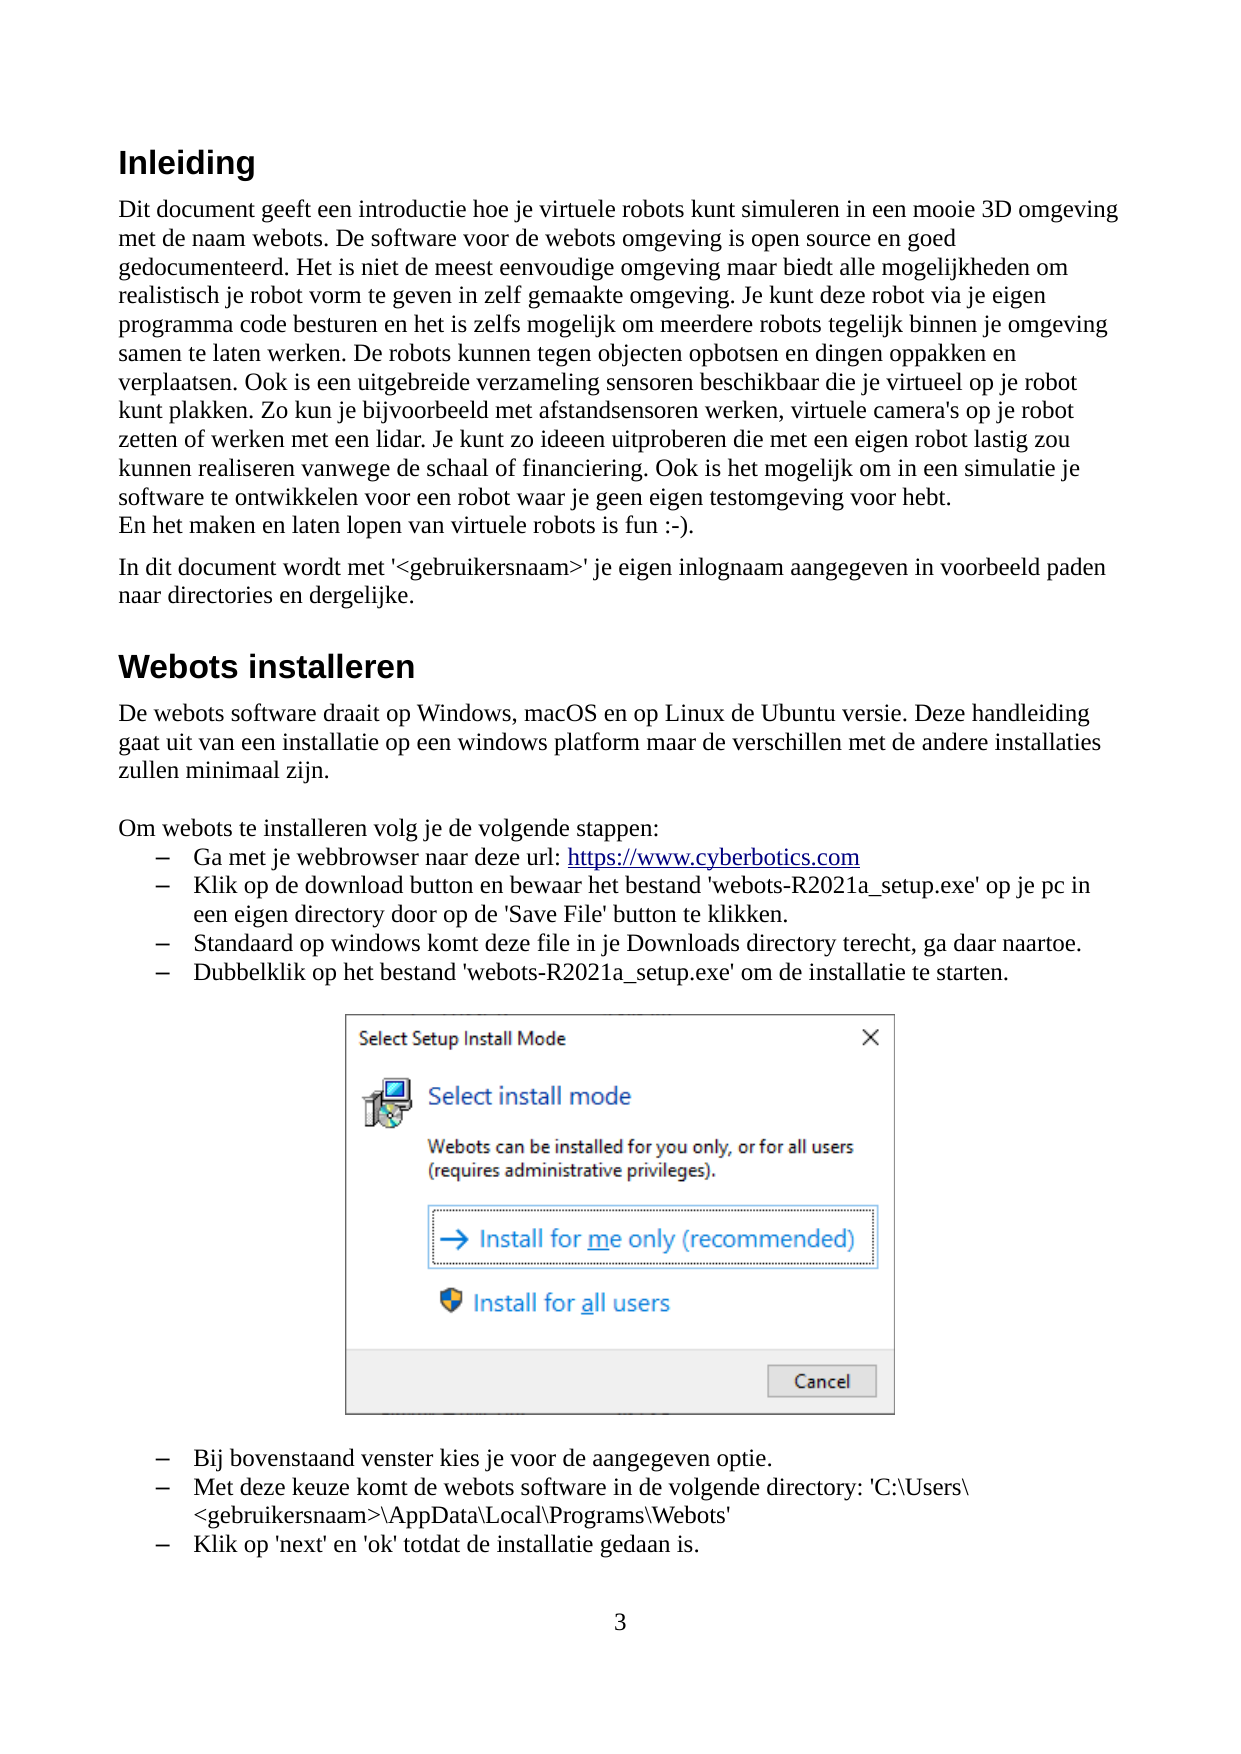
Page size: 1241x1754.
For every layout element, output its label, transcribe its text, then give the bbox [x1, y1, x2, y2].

list Met deze keuze komt de webots software in de volgende directory: 'C:\Users\<gebruikersnaam>\AppData\Local\Programs\Webots' [156, 1472, 1122, 1529]
subtitle Webots installeren [118, 647, 1122, 685]
text Om webots te installeren volg je de volgende stappen: [118, 813, 1122, 842]
picture [345, 1014, 895, 1415]
list Klik op 'next' en 'ok' totdat de installatie gedaan is. [156, 1529, 1122, 1558]
list Dubbelklik op het bestand 'webots-R2021a_setup.exe' om de installatie te starten. [156, 957, 1122, 985]
list Ga met je webbrowser naar deze url: https://www.cyberbotics.com [156, 842, 1122, 870]
list Bij bovenstaand venster kies je voor de aangegeven optie. [156, 1443, 1122, 1472]
list Klik op de download button en bewaar het bestand 'webots-R2021a_setup.exe' op je pc in een eigen directory door op de 'Save File' button te klikken. [156, 870, 1122, 928]
list Standaard op windows komt deze file in je Downloads directory terecht, ga daar naartoe. [156, 928, 1122, 957]
text In dit document wordt met '<gebruikersnaam>' je eigen inlognaam aangegeven in voorbeeld paden naar directories en dergelijke. [118, 552, 1122, 609]
subtitle Inleiding [118, 143, 1122, 182]
text Dit document geeft een introductie hoe je virtuele robots kunt simuleren in een mooie 3D omgeving met de naam webots. De software voor de webots omgeving is open source en goed gedocumenteerd. Het is niet de meest eenvoudige omgeving maar biedt alle mogelijkheden om realistisch je robot vorm te geven in zelf gemaakte omgeving. Je kunt deze robot via je eigen programma code besturen en het is zelfs mogelijk om meerdere robots tegelijk binnen je omgeving samen te laten werken. De robots kunnen tegen objecten opbotsen en dingen oppakken en verplaatsen. Ook is een uitgebreide verzameling sensoren beschikbaar die je virtueel op je robot kunt plakken. Zo kun je bijvoorbeeld met afstandsensoren werken, virtuele camera's op je robot zetten of werken met een lidar. Je kunt zo ideeen uitproberen die met een eigen robot lastig zou kunnen realiseren vanwege de schaal of financiering. Ook is het mogelijk om in een simulatie je software te ontwikkelen voor een robot waar je geen eigen testomgeving voor hebt. En het maken en laten lopen van virtuele robots is fun :-). [118, 194, 1122, 539]
text De webots software draait op Windows, macOS en op Linux de Ubuntu versie. Deze handleiding gaat uit van een installatie op een windows platform maar de verschillen met de andere installaties zullen minimaal zijn. [118, 698, 1122, 784]
